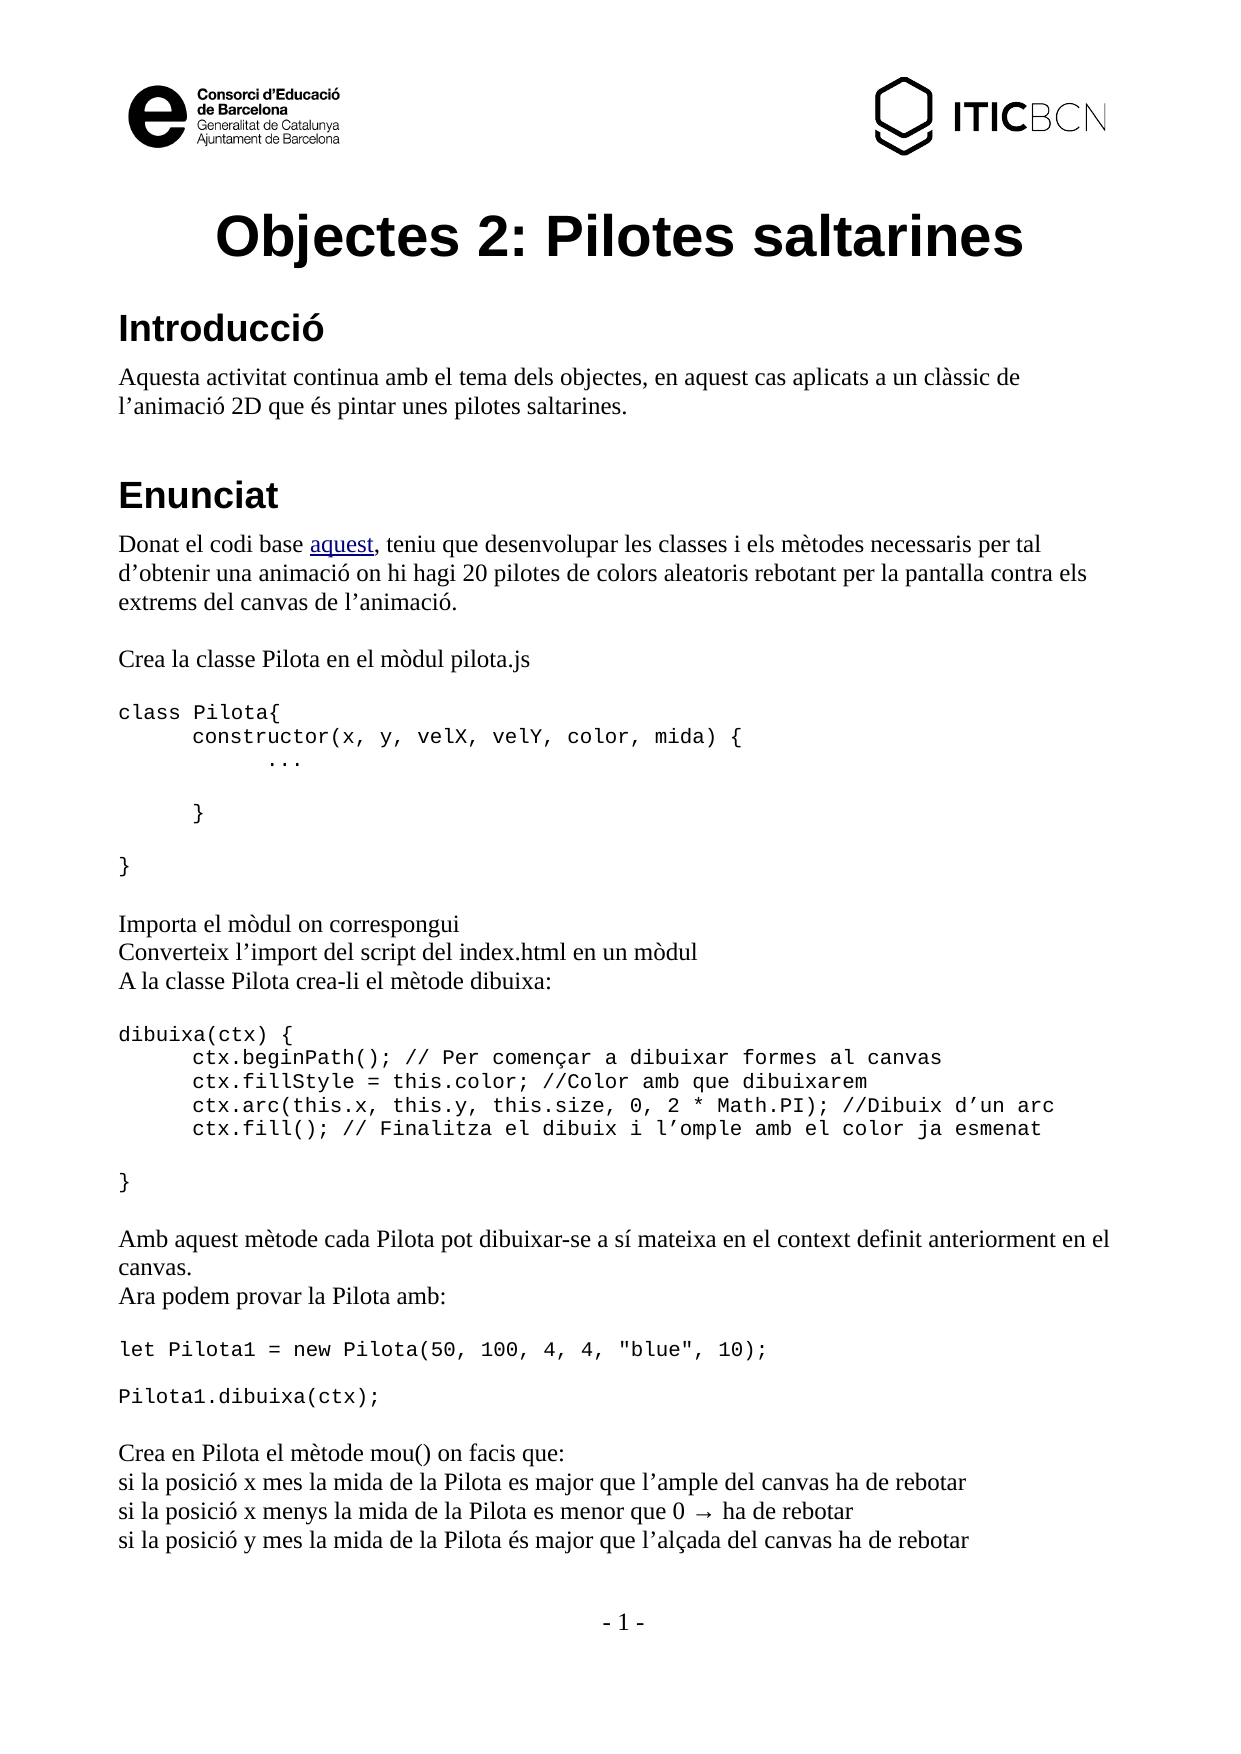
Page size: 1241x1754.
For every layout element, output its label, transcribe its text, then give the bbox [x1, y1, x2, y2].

text ctx.beginPath(); // Per començar a dibuixar formes al canvas [118, 1047, 1122, 1071]
text A la classe Pilota crea-li el mètode dibuixa: [118, 966, 1122, 995]
text si la posició x mes la mida de la Pilota es major que l’ample del canvas ha de rebotar [118, 1467, 1122, 1496]
text ctx.fillStyle = this.color; //Color amb que dibuixarem [118, 1071, 1122, 1094]
text Crea la classe Pilota en el mòdul pilota.js [118, 644, 1122, 673]
text ... [118, 749, 1122, 773]
subtitle Enunciat [118, 473, 1122, 517]
text } [118, 802, 1122, 826]
text Ara podem provar la Pilota amb: [118, 1281, 1122, 1310]
text si la posició x menys la mida de la Pilota es menor que 0 → ha de rebotar [118, 1496, 1122, 1525]
text constructor(x, y, velX, velY, color, mida) { [118, 726, 1122, 749]
picture [875, 77, 1106, 156]
text Aquesta activitat continua amb el tema dels objectes, en aquest cas aplicats a un clàssic de l’animació 2D que és pintar unes pilotes saltarines. [118, 362, 1122, 419]
text } [118, 1171, 1122, 1195]
text si la posició y mes la mida de la Pilota és major que l’alçada del canvas ha de rebotar [118, 1525, 1122, 1553]
text Converteix l’import del script del index.html en un mòdul [118, 937, 1122, 966]
text class Pilota{ [118, 702, 1122, 726]
picture [126, 82, 342, 151]
subtitle Introducció [118, 306, 1122, 349]
text Amb aquest mètode cada Pilota pot dibuixar-se a sí mateixa en el context definit anteriorment en el canvas. [118, 1224, 1122, 1281]
text ctx.fill(); // Finalitza el dibuix i l’omple amb el color ja esmenat [118, 1118, 1122, 1142]
text ctx.arc(this.x, this.y, this.size, 0, 2 * Math.PI); //Dibuix d’un arc [118, 1094, 1122, 1118]
title Objectes 2: Pilotes saltarines [118, 201, 1122, 268]
text Pilota1.dibuixa(ctx); [118, 1386, 1122, 1410]
text Donat el codi base aquest, teniu que desenvolupar les classes i els mètodes necessaris per tal d’obtenir una animació on hi hagi 20 pilotes de colors aleatoris rebotant per la pantalla contra els extrems del canvas de l’animació. [118, 529, 1122, 616]
text Crea en Pilota el mètode mou() on facis que: [118, 1438, 1122, 1467]
text let Pilota1 = new Pilota(50, 100, 4, 4, "blue", 10); [118, 1339, 1122, 1362]
text dibuixa(ctx) { [118, 1024, 1122, 1047]
text Importa el mòdul on correspongui [118, 909, 1122, 937]
text } [118, 856, 1122, 879]
